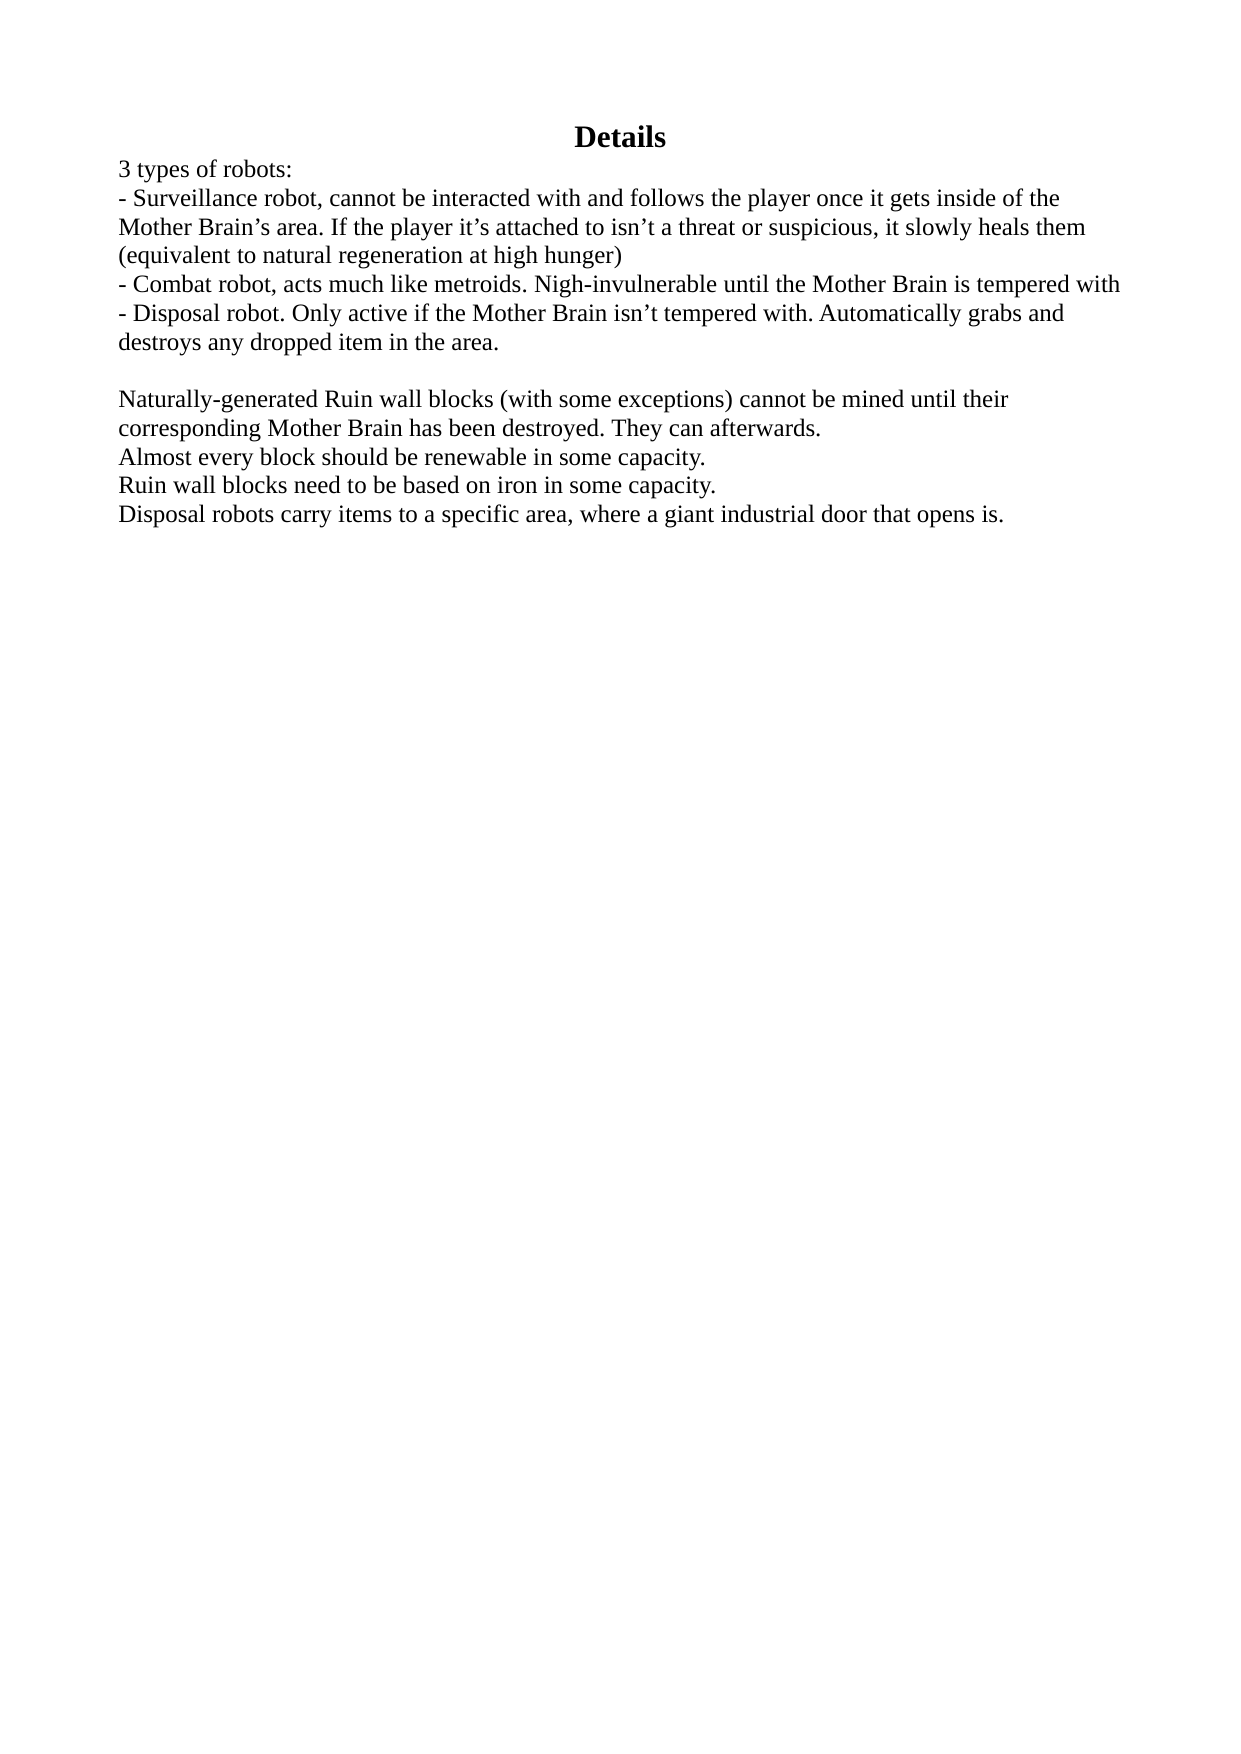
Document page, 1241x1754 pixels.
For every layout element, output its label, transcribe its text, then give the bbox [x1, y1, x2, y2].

text Almost every block should be renewable in some capacity. [118, 442, 1122, 470]
text - Disposal robot. Only active if the Mother Brain isn’t tempered with. Automatically grabs and destroys any dropped item in the area. [118, 298, 1122, 355]
text Naturally-generated Ruin wall blocks (with some exceptions) cannot be mined until their corresponding Mother Brain has been destroyed. They can afterwards. [118, 384, 1122, 442]
text Disposal robots carry items to a specific area, where a giant industrial door that opens is. [118, 499, 1122, 528]
text Details [118, 118, 1122, 154]
text Ruin wall blocks need to be based on iron in some capacity. [118, 470, 1122, 499]
text - Surveillance robot, cannot be interacted with and follows the player once it gets inside of the Mother Brain’s area. If the player it’s attached to isn’t a threat or suspicious, it slowly heals them (equivalent to natural regeneration at high hunger) [118, 183, 1122, 269]
text - Combat robot, acts much like metroids. Nigh-invulnerable until the Mother Brain is tempered with [118, 269, 1122, 298]
text 3 types of robots: [118, 154, 1122, 183]
